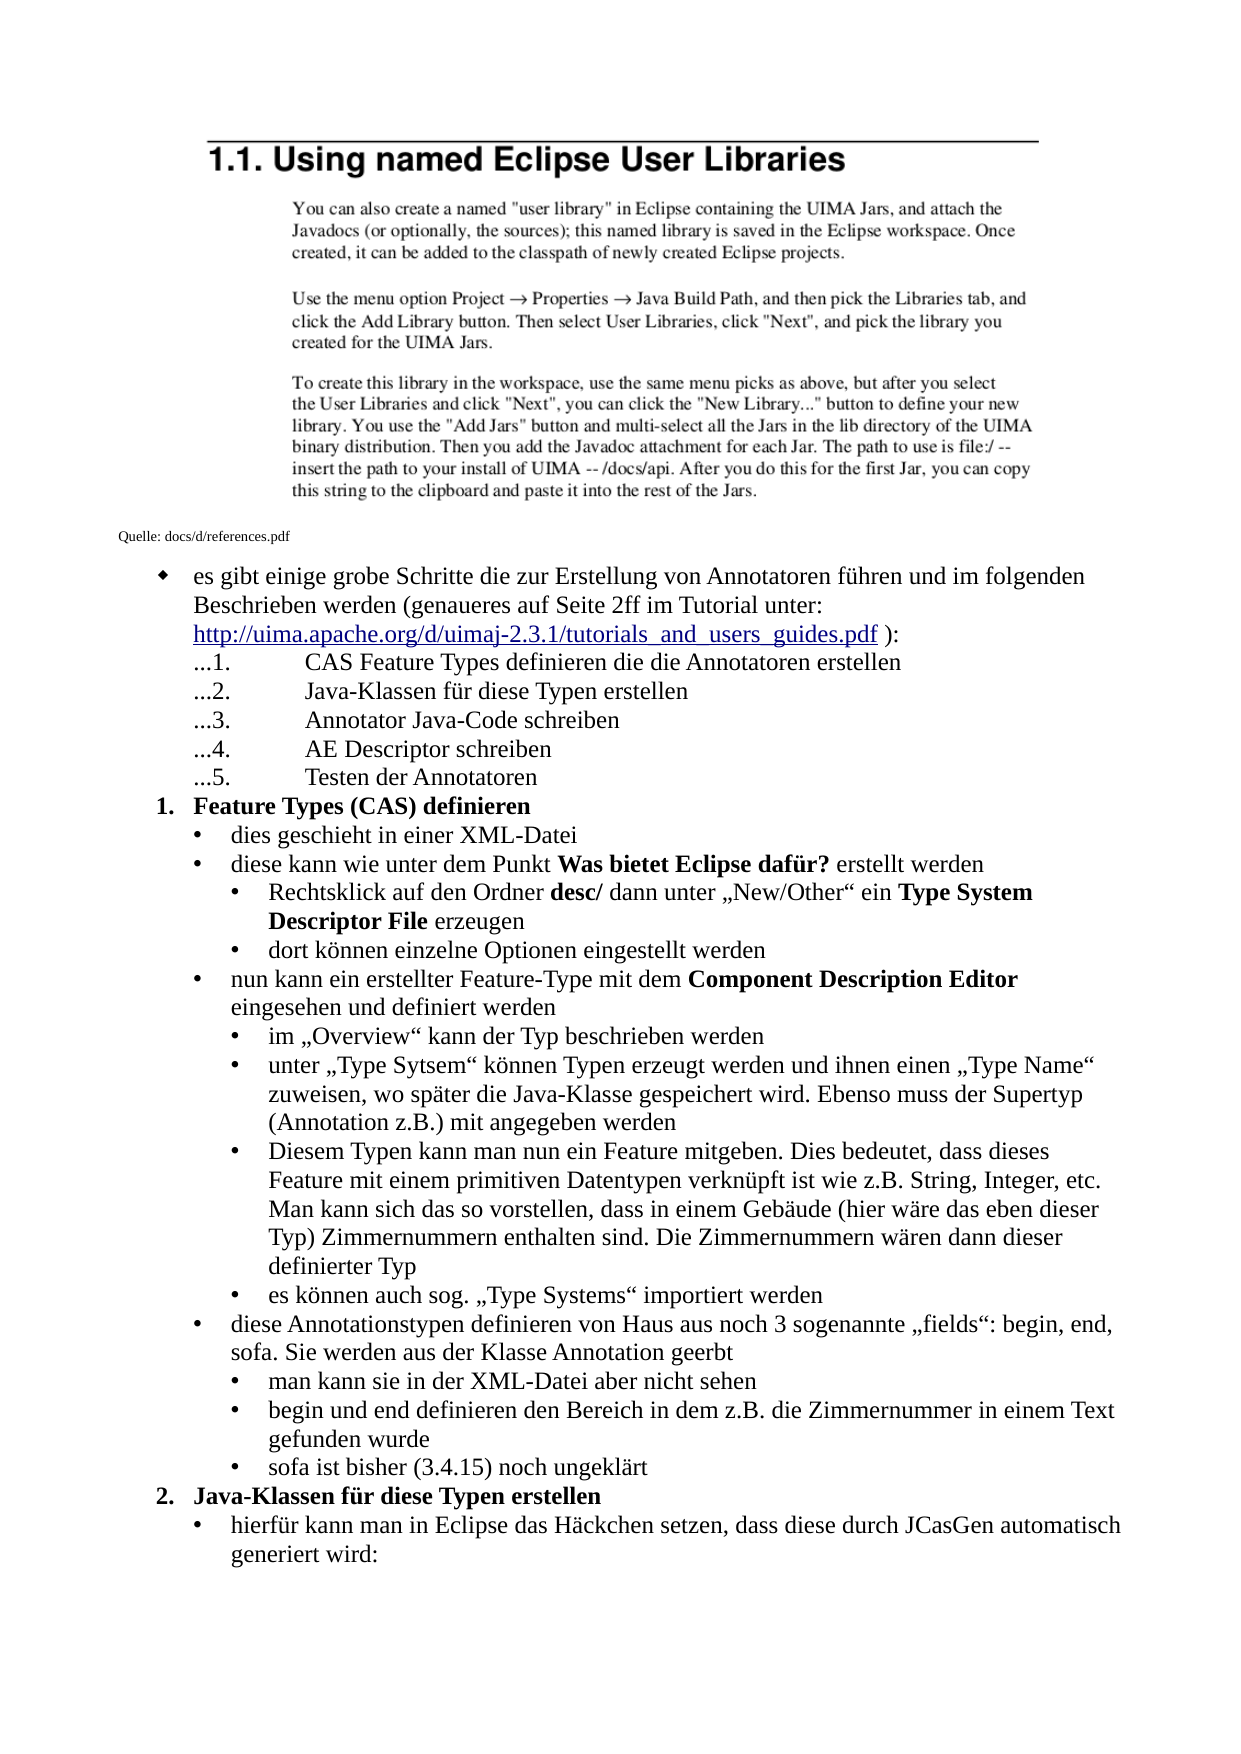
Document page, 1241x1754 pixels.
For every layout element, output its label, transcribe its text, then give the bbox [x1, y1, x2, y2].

list Java-Klassen für diese Typen erstellen [156, 1481, 1122, 1510]
list diese kann wie unter dem Punkt Was bietet Eclipse dafür? erstellt werden [193, 849, 1122, 877]
list begin und end definieren den Bereich in dem z.B. die Zimmernummer in einem Text gefunden wurde [231, 1395, 1122, 1452]
list CAS Feature Types definieren die die Annotatoren erstellen [193, 647, 1122, 676]
list es können auch sog. „Type Systems“ importiert werden [231, 1280, 1122, 1309]
list Testen der Annotatoren [193, 762, 1122, 791]
picture [155, 118, 1085, 528]
list Java-Klassen für diese Typen erstellen [193, 676, 1122, 705]
list man kann sie in der XML-Datei aber nicht sehen [231, 1366, 1122, 1395]
list Diesem Typen kann man nun ein Feature mitgeben. Dies bedeutet, dass dieses Feature mit einem primitiven Datentypen verknüpft ist wie z.B. String, Integer, etc. Man kann sich das so vorstellen, dass in einem Gebäude (hier wäre das eben dieser Typ) Zimmernummern enthalten sind. Die Zimmernummern wären dann dieser definierter Typ [231, 1136, 1122, 1280]
list im „Overview“ kann der Typ beschrieben werden [231, 1021, 1122, 1050]
list es gibt einige grobe Schritte die zur Erstellung von Annotatoren führen und im folgenden Beschrieben werden (genaueres auf Seite 2ff im Tutorial unter: http://uima.apache.org/d/uimaj-2.3.1/tutorials_and_users_guides.pdf ): [156, 561, 1122, 647]
list Rechtsklick auf den Ordner desc/ dann unter „New/Other“ ein Type System Descriptor File erzeugen [231, 877, 1122, 935]
list sofa ist bisher (3.4.15) noch ungeklärt [231, 1452, 1122, 1481]
list Annotator Java-Code schreiben [193, 705, 1122, 734]
text Quelle: docs/d/references.pdf [118, 118, 1122, 544]
list dies geschieht in einer XML-Datei [193, 820, 1122, 849]
list unter „Type Sytsem“ können Typen erzeugt werden und ihnen einen „Type Name“ zuweisen, wo später die Java-Klasse gespeichert wird. Ebenso muss der Supertyp (Annotation z.B.) mit angegeben werden [231, 1050, 1122, 1136]
list diese Annotationstypen definieren von Haus aus noch 3 sogenannte „fields“: begin, end, sofa. Sie werden aus der Klasse Annotation geerbt [193, 1309, 1122, 1366]
list dort können einzelne Optionen eingestellt werden [231, 935, 1122, 964]
list Feature Types (CAS) definieren [156, 791, 1122, 820]
list nun kann ein erstellter Feature-Type mit dem Component Description Editor eingesehen und definiert werden [193, 964, 1122, 1021]
list hierfür kann man in Eclipse das Häckchen setzen, dass diese durch JCasGen automatisch generiert wird: [193, 1510, 1122, 1567]
list AE Descriptor schreiben [193, 734, 1122, 762]
